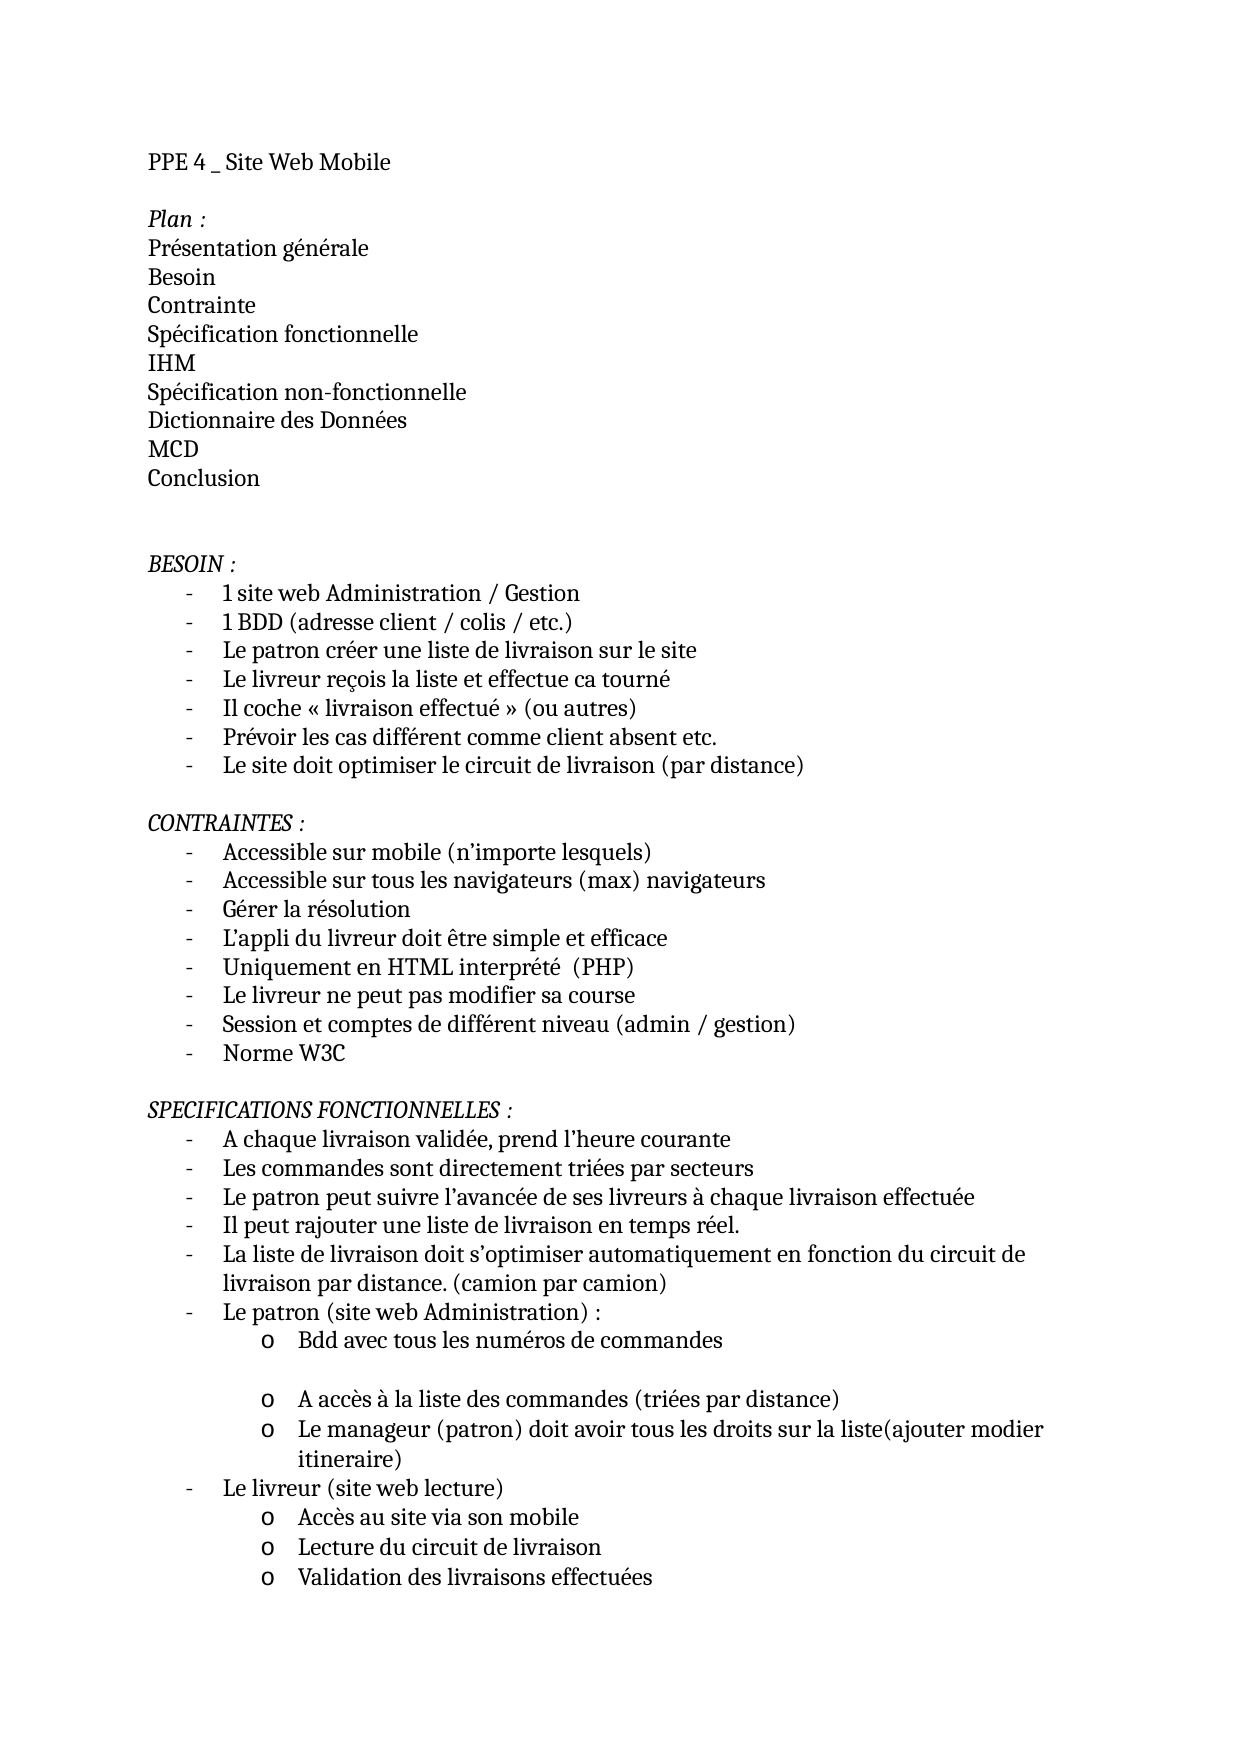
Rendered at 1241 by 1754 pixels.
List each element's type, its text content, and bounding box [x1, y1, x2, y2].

list A chaque livraison validée, prend l’heure courante [185, 1125, 1093, 1154]
text IHM [148, 349, 1093, 378]
list L’appli du livreur doit être simple et efficace [185, 924, 1093, 953]
list A accès à la liste des commandes (triées par distance) [260, 1385, 1093, 1415]
list 1 site web Administration / Gestion [185, 579, 1093, 608]
list Le livreur ne peut pas modifier sa course [185, 981, 1093, 1010]
list 1 BDD (adresse client / colis / etc.) [185, 608, 1093, 636]
list La liste de livraison doit s’optimiser automatiquement en fonction du circuit de livraison par distance. (camion par camion) [185, 1240, 1093, 1298]
text Spécification fonctionnelle [148, 320, 1093, 349]
text PPE 4 _ Site Web Mobile [148, 148, 1093, 176]
text Dictionnaire des Données [148, 406, 1093, 435]
text Spécification non-fonctionnelle [148, 378, 1093, 406]
list Le livreur (site web lecture) [185, 1474, 1093, 1503]
list Accessible sur mobile (n’importe lesquels) [185, 838, 1093, 866]
list Il coche « livraison effectué » (ou autres) [185, 694, 1093, 723]
list Le patron créer une liste de livraison sur le site [185, 636, 1093, 665]
list Gérer la résolution [185, 895, 1093, 924]
text Contrainte [148, 291, 1093, 320]
list Norme W3C [185, 1039, 1093, 1068]
text MCD [148, 435, 1093, 464]
list Le patron peut suivre l’avancée de ses livreurs à chaque livraison effectuée [185, 1183, 1093, 1211]
text Présentation générale [148, 234, 1093, 263]
list Accès au site via son mobile [260, 1503, 1093, 1533]
text SPECIFICATIONS FONCTIONNELLES : [148, 1096, 1093, 1125]
list Session et comptes de différent niveau (admin / gestion) [185, 1010, 1093, 1039]
list Le site doit optimiser le circuit de livraison (par distance) [185, 751, 1093, 780]
list Accessible sur tous les navigateurs (max) navigateurs [185, 866, 1093, 895]
list Le patron (site web Administration) : [185, 1298, 1093, 1326]
list Bdd avec tous les numéros de commandes [260, 1326, 1093, 1356]
list Il peut rajouter une liste de livraison en temps réel. [185, 1211, 1093, 1240]
list Lecture du circuit de livraison [260, 1533, 1093, 1563]
text Plan : [148, 205, 1093, 234]
list Les commandes sont directement triées par secteurs [185, 1154, 1093, 1183]
text Conclusion [148, 464, 1093, 493]
list Prévoir les cas différent comme client absent etc. [185, 723, 1093, 751]
list Validation des livraisons effectuées [260, 1563, 1093, 1593]
list Le manageur (patron) doit avoir tous les droits sur la liste(ajouter modier itineraire) [260, 1415, 1093, 1474]
text CONTRAINTES : [148, 809, 1093, 838]
list Le livreur reçois la liste et effectue ca tourné [185, 665, 1093, 694]
text Besoin [148, 263, 1093, 291]
list Uniquement en HTML interprété (PHP) [185, 953, 1093, 981]
text BESOIN : [148, 550, 1093, 579]
